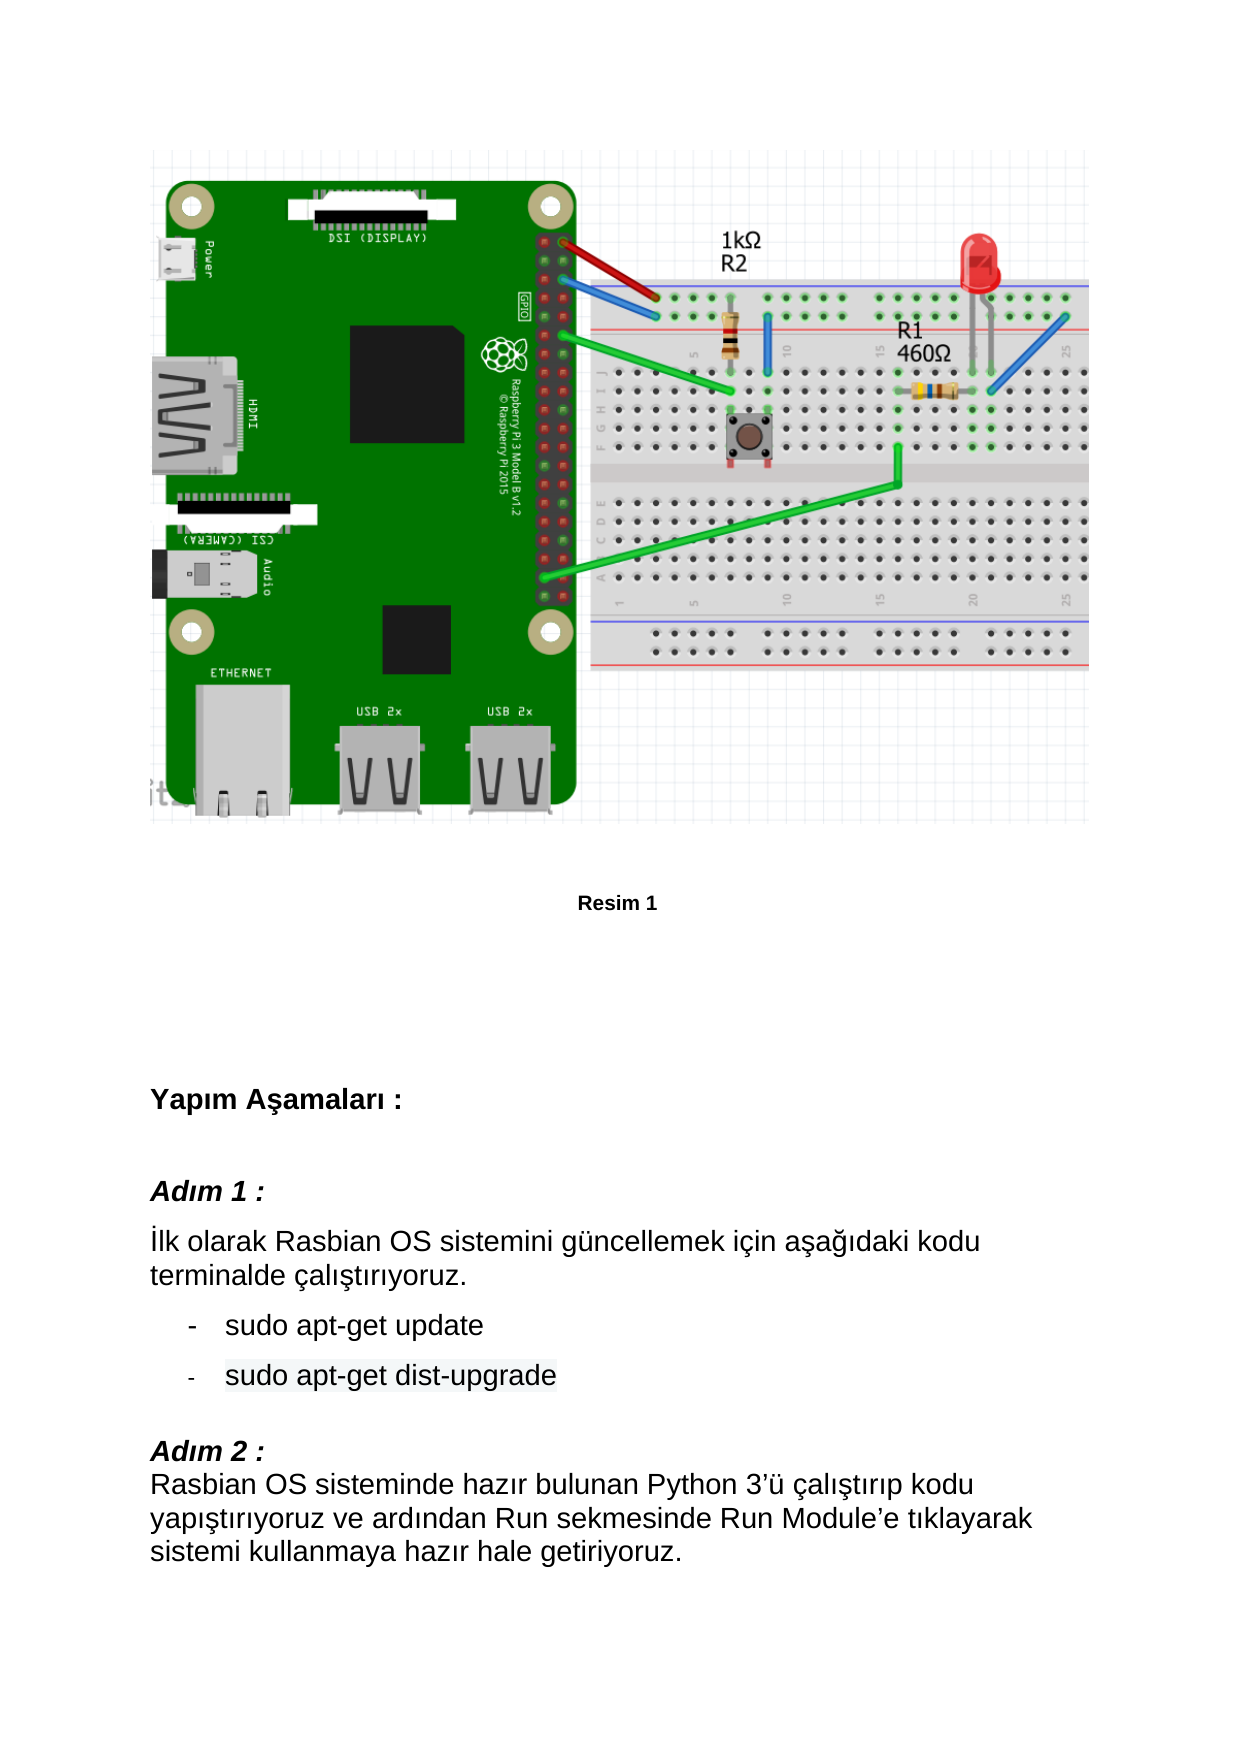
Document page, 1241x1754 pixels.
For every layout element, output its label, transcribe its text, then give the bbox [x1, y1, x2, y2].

text Adım 1 : [150, 1174, 1091, 1208]
list sudo apt-get dist-upgrade [187, 1358, 1091, 1392]
text Resim 1 [150, 891, 1091, 914]
text Yapım Aşamaları : [150, 1082, 1091, 1116]
text Adım 2 : [150, 1434, 1091, 1467]
text Rasbian OS sisteminde hazır bulunan Python 3’ü çalıştırıp kodu yapıştırıyoruz ve ardından Run sekmesinde Run Module’e tıklayarak sistemi kullanmaya hazır hale getiriyoruz. [150, 1467, 1091, 1568]
text İlk olarak Rasbian OS sistemini güncellemek için aşağıdaki kodu terminalde çalıştırıyoruz. [150, 1224, 1091, 1292]
list sudo apt-get update [187, 1308, 1091, 1342]
